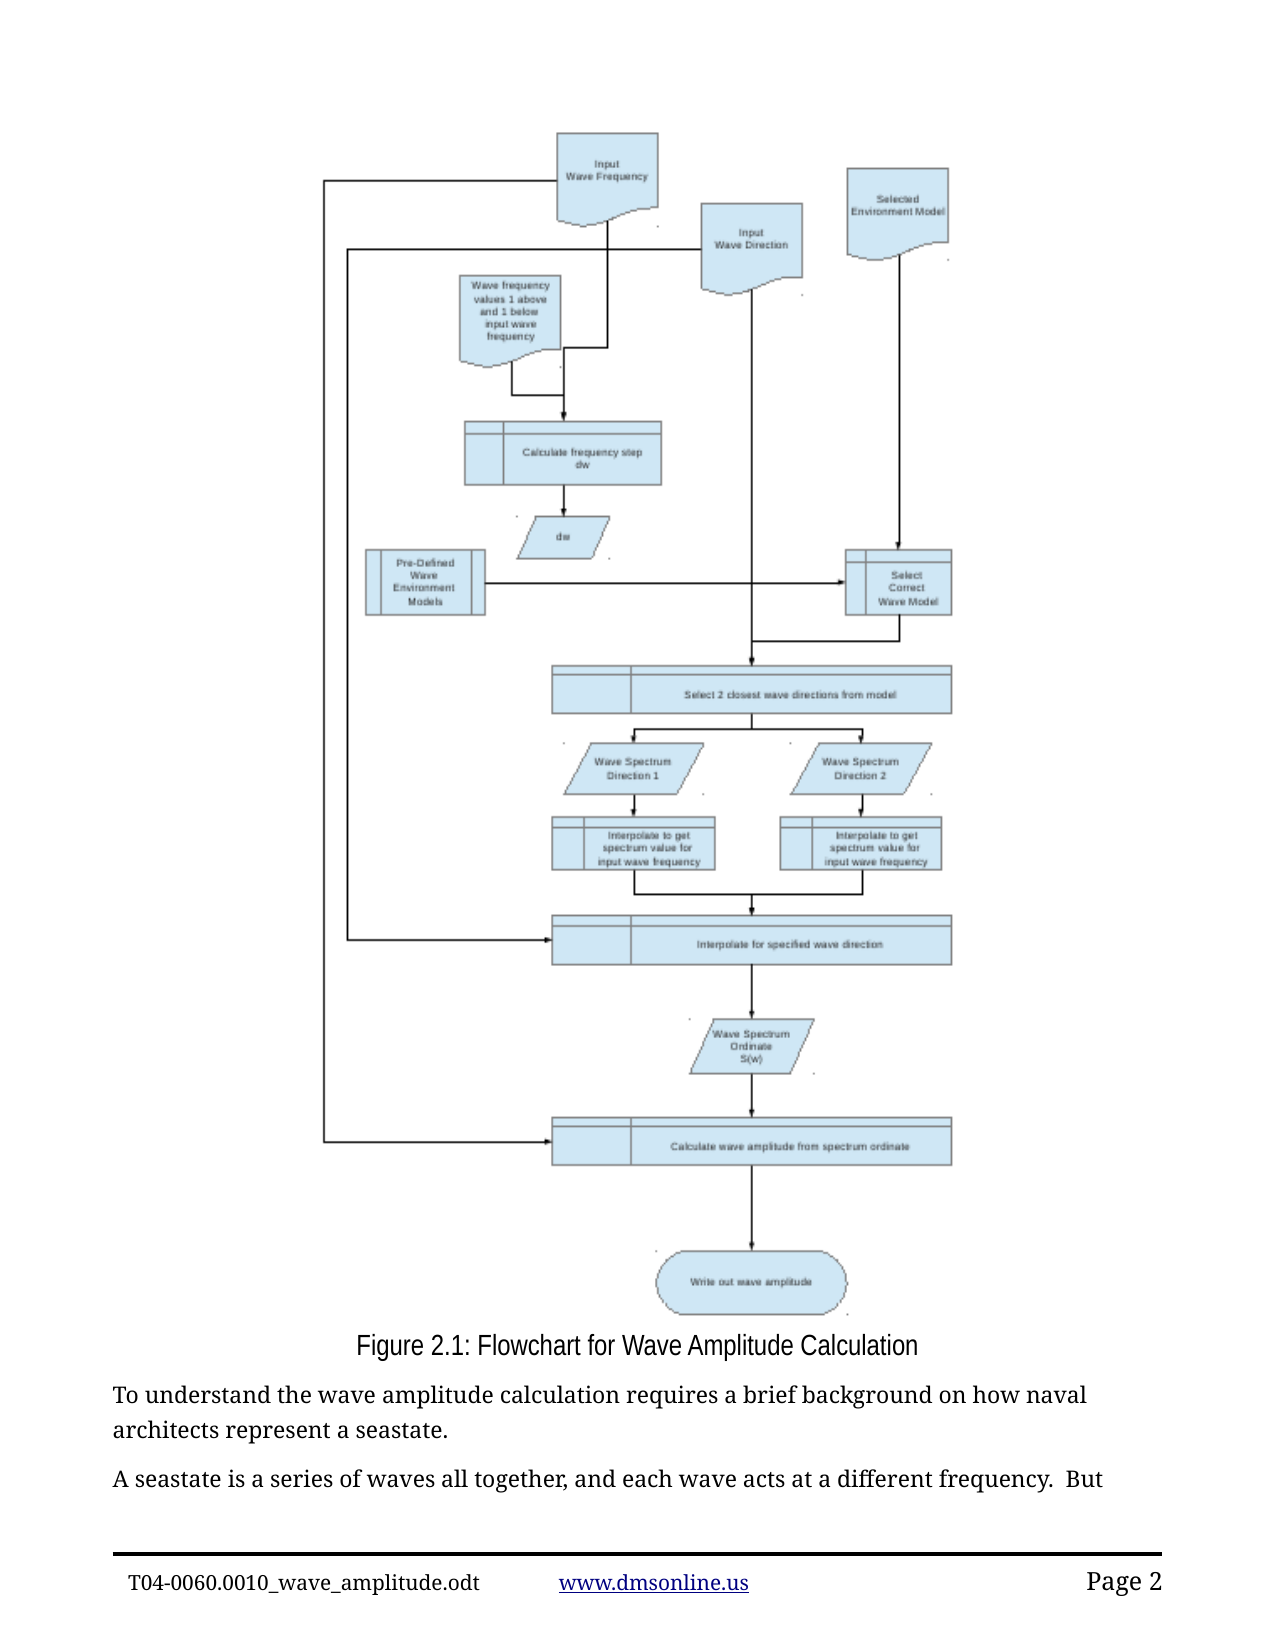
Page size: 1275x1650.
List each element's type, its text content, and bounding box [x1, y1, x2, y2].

picture [300, 116, 1008, 1328]
text Figure 2.1: Flowchart for Wave Amplitude Calculation [300, 1328, 974, 1361]
text To understand the wave amplitude calculation requires a brief background on how naval architects represent a seastate. [112, 1379, 1162, 1445]
text A seastate is a series of waves all together, and each wave acts at a different frequency. But [112, 1463, 1162, 1494]
